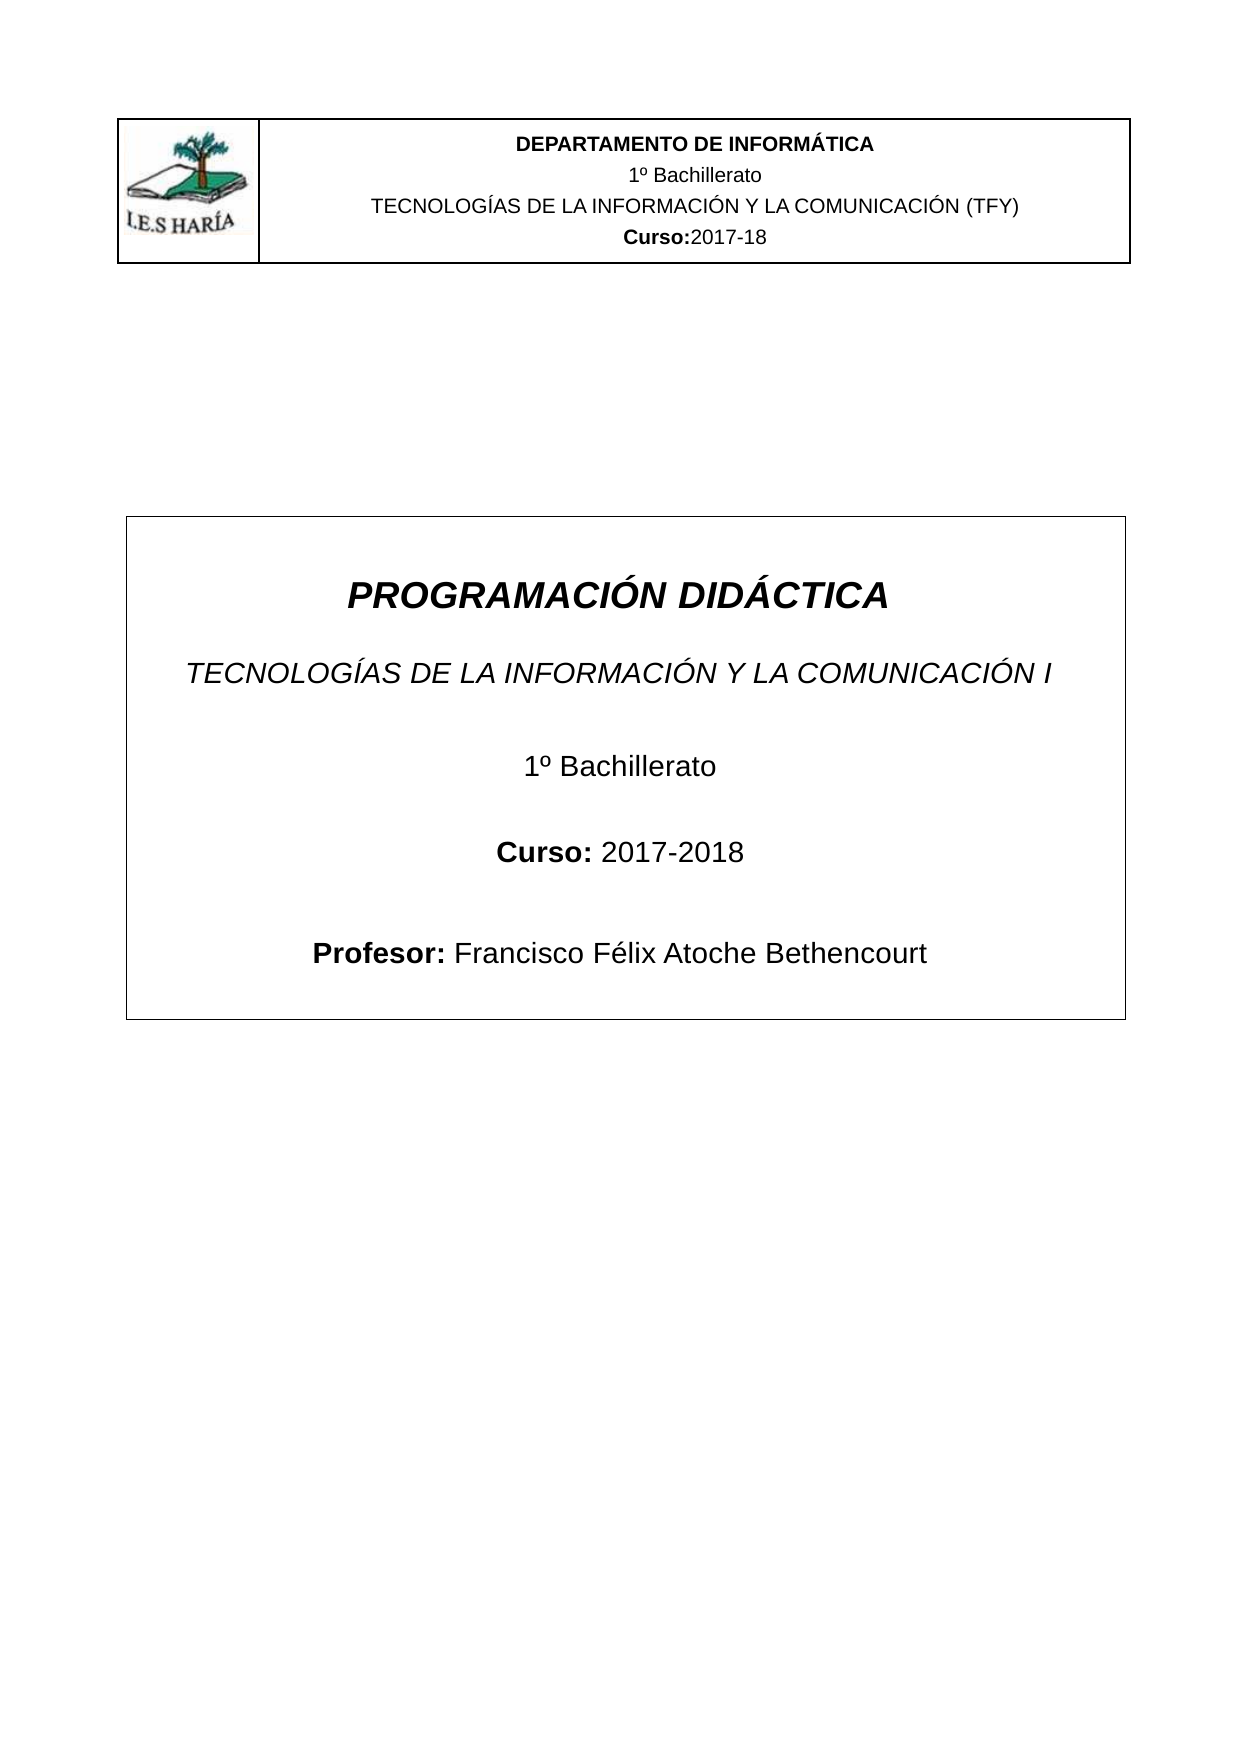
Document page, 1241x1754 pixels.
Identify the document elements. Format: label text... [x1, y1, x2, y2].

text Profesor: Francisco Félix Atoche Bethencourt [127, 936, 1122, 969]
picture [123, 126, 254, 235]
text Curso: 2017-2018 [127, 835, 1122, 868]
text TECNOLOGÍAS DE LA INFORMACIÓN Y LA COMUNICACIÓN I [127, 656, 1122, 689]
text PROGRAMACIÓN DIDÁCTICA [127, 573, 1122, 616]
text 1º Bachillerato [127, 749, 1122, 782]
